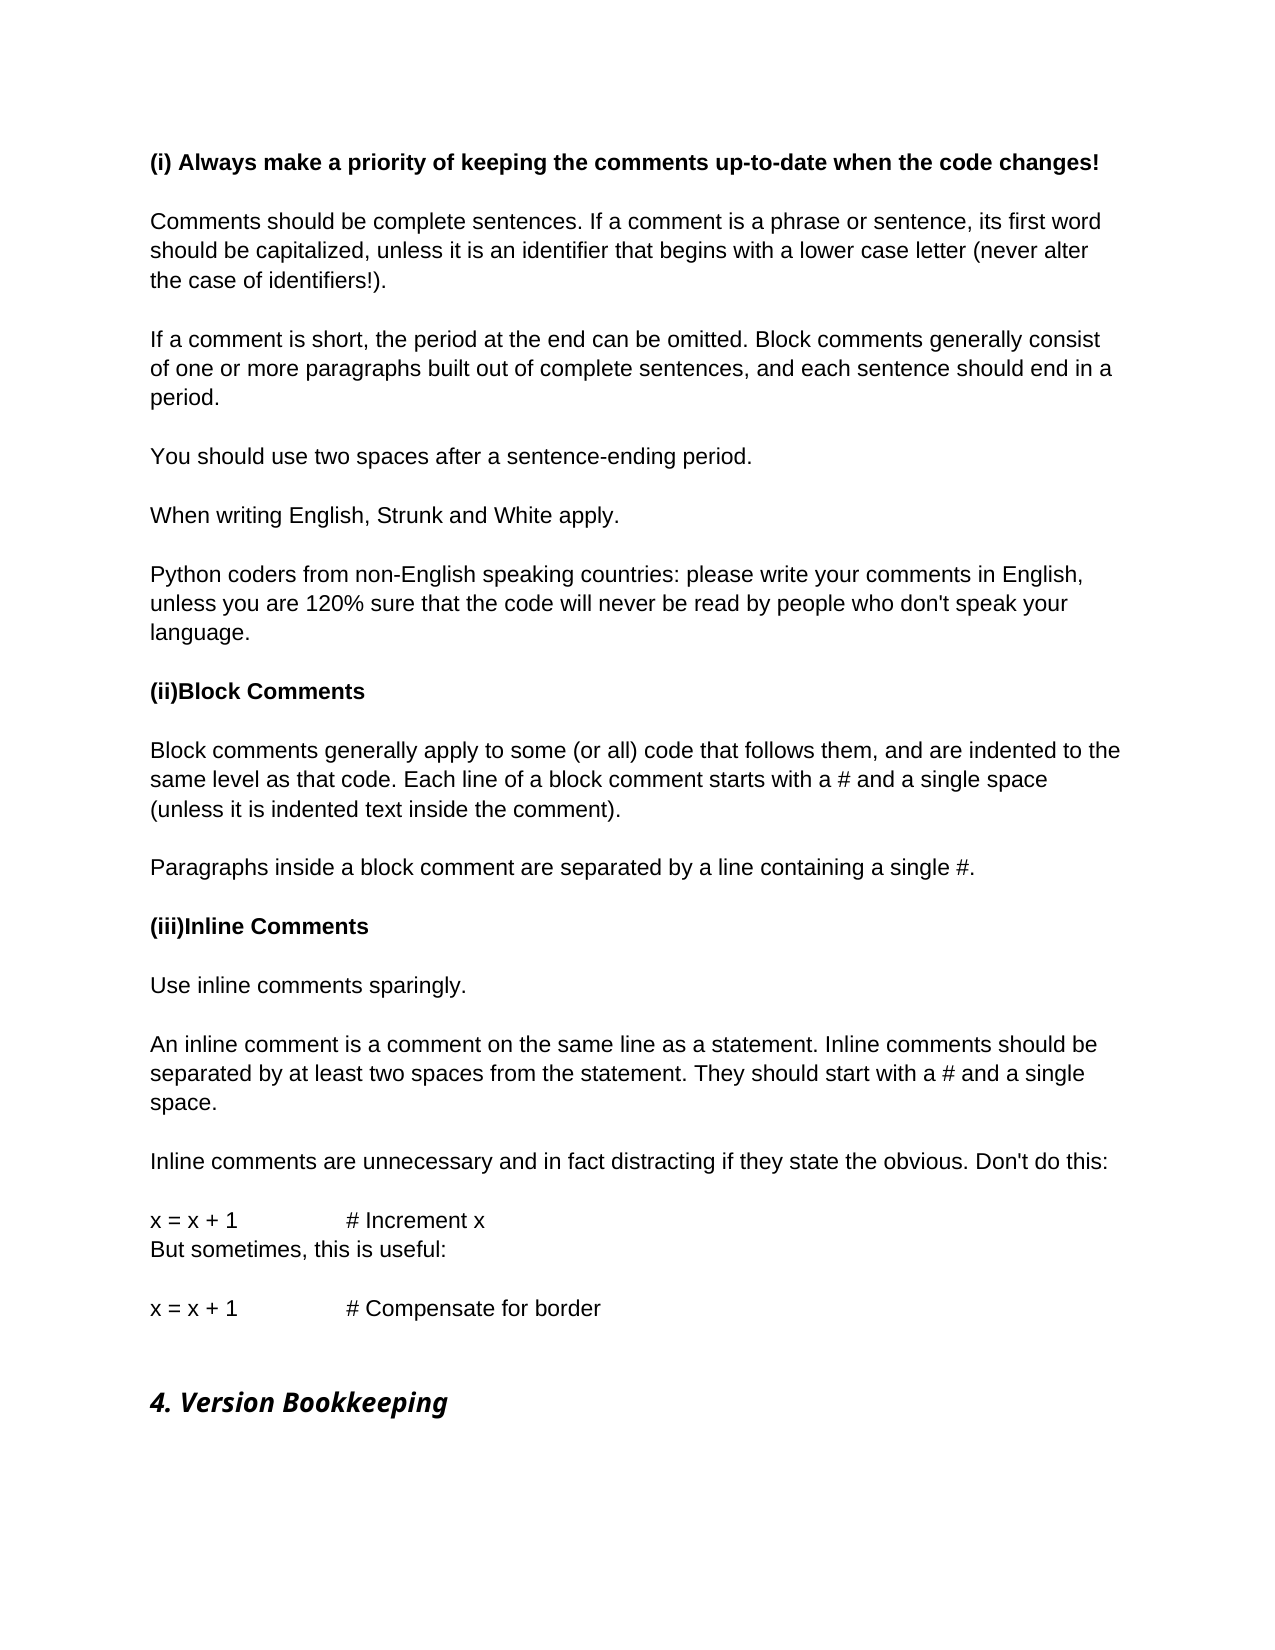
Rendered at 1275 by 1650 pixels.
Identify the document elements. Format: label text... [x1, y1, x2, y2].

text If a comment is short, the period at the end can be omitted. Block comments generally consist of one or more paragraphs built out of complete sentences, and each sentence should end in a period. [150, 326, 1125, 411]
text Paragraphs inside a block comment are separated by a line containing a single #. [150, 855, 1125, 881]
text x = x + 1 # Compensate for border [150, 1296, 1125, 1321]
text Comments should be complete sentences. If a comment is a phrase or sentence, its first word should be capitalized, unless it is an identifier that begins with a lower case letter (never alter the case of identifiers!). [150, 209, 1125, 293]
text (iii)Inline Comments [150, 914, 1125, 939]
text Use inline comments sparingly. [150, 972, 1125, 998]
text When writing English, Strunk and White apply. [150, 502, 1125, 528]
subtitle 4. Version Bookkeeping [150, 1384, 1125, 1421]
text Python coders from non-English speaking countries: please write your comments in English, unless you are 120% sure that the code will never be read by people who don't speak your language. [150, 561, 1125, 646]
text You should use two spaces after a sentence-ending period. [150, 444, 1125, 469]
text (i) Always make a priority of keeping the comments up-to-date when the code changes! [150, 150, 1125, 176]
text But sometimes, this is useful: [150, 1237, 1125, 1262]
text (ii)Block Comments [150, 679, 1125, 704]
text Inline comments are unnecessary and in fact distracting if they state the obvious. Don't do this: [150, 1149, 1125, 1174]
text Block comments generally apply to some (or all) code that follows them, and are indented to the same level as that code. Each line of a block comment starts with a # and a single space (unless it is indented text inside the comment). [150, 737, 1125, 822]
text An inline comment is a comment on the same line as a statement. Inline comments should be separated by at least two spaces from the statement. They should start with a # and a single space. [150, 1031, 1125, 1116]
text x = x + 1 # Increment x [150, 1207, 1125, 1233]
